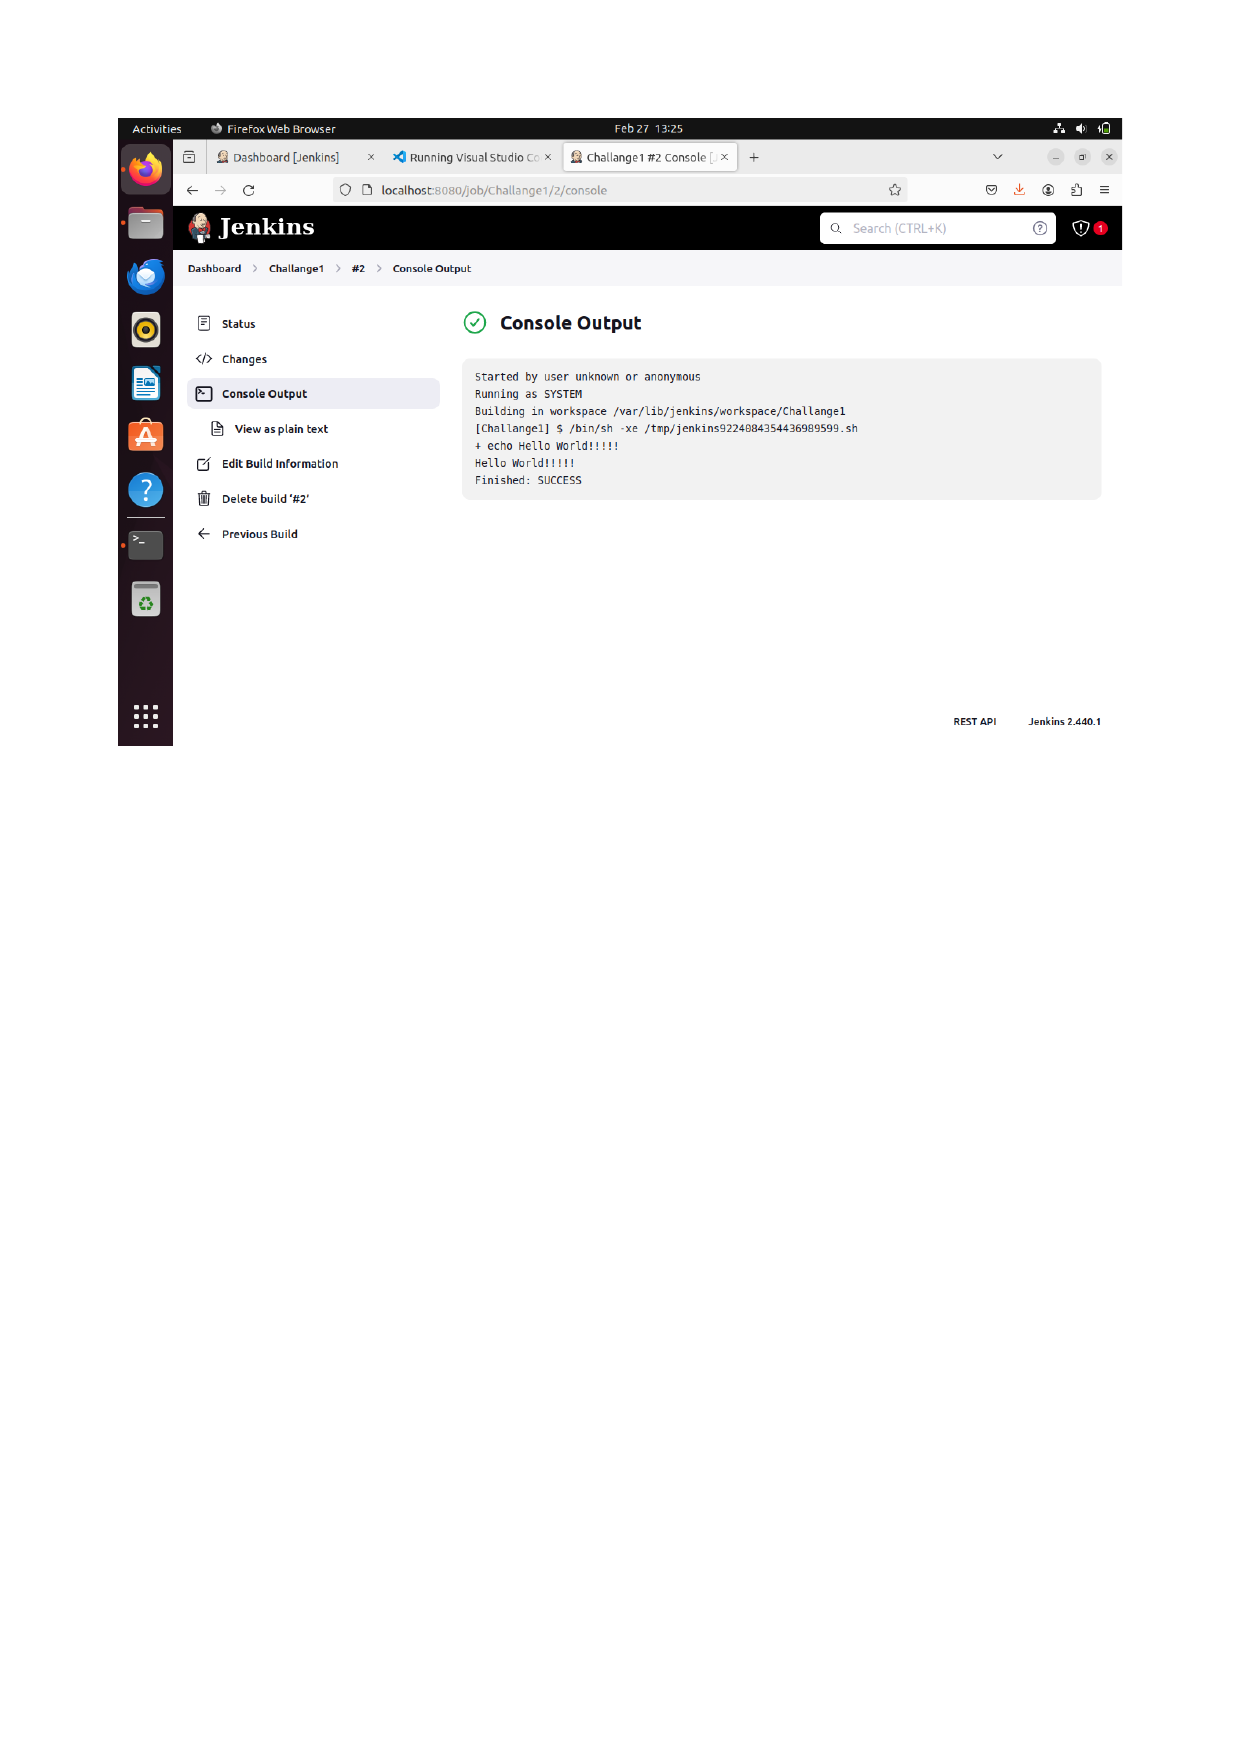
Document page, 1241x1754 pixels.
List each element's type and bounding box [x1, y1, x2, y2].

picture [118, 118, 1123, 746]
